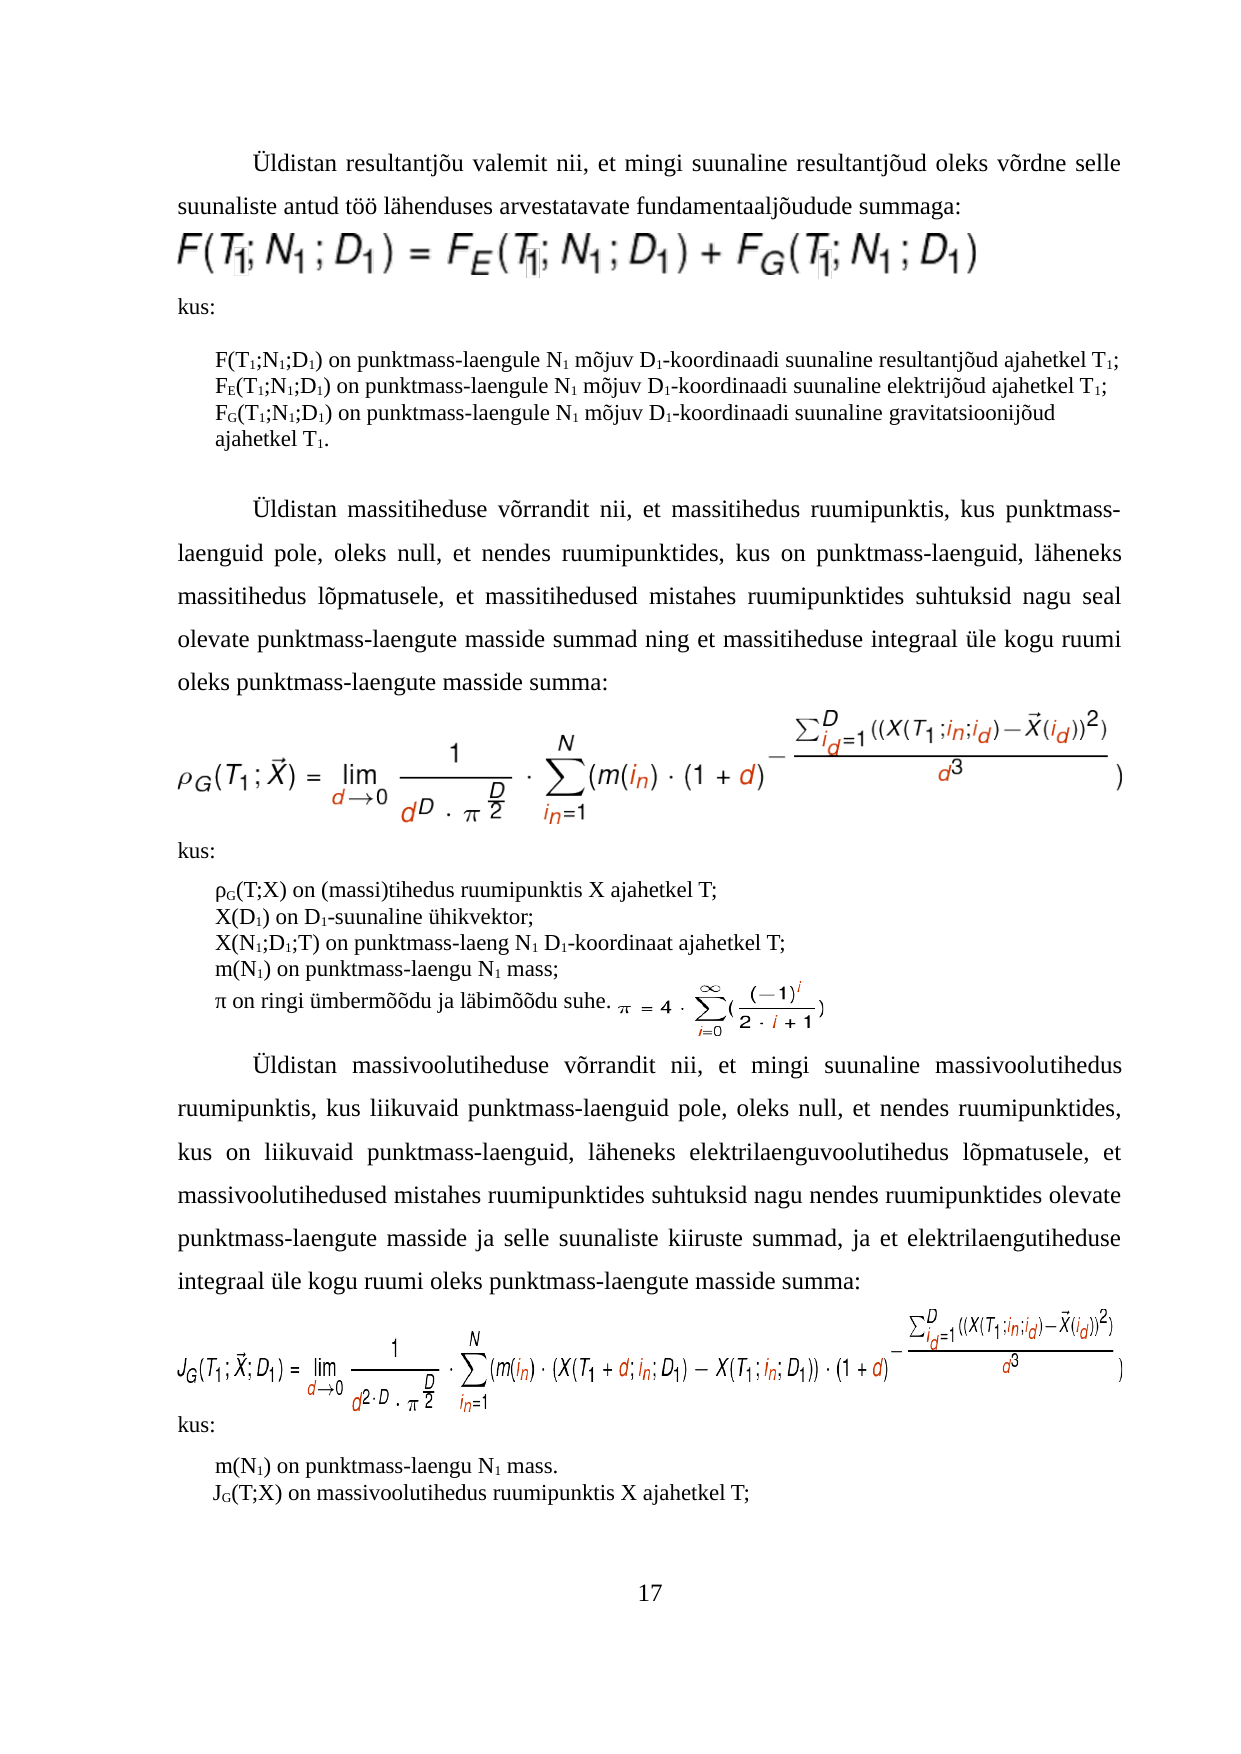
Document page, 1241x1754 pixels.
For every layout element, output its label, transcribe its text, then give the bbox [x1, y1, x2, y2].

text kus: [177, 293, 1122, 319]
picture [177, 710, 1123, 824]
picture [177, 233, 977, 279]
text Üldistan massitiheduse võrrandit nii, et massitihedus ruumipunktis, kus punktmass-laenguid pole, oleks null, et nendes ruumipunktides, kus on punktmass-laenguid, läheneks massitihedus lõpmatusele, et massitihedused mistahes ruumipunktides suhtuksid nagu seal olevate punktmass-laengute masside summad ning et massitiheduse integraal üle kogu ruumi oleks punktmass-laengute masside summa: [177, 494, 1122, 696]
text Üldistan massivoolutiheduse võrrandit nii, et mingi suunaline massivoolutihedus ruumipunktis, kus liikuvaid punktmass-laenguid pole, oleks null, et nendes ruumipunktides, kus on liikuvaid punktmass-laenguid, läheneks elektrilaenguvoolutihedus lõpmatusele, et massivoolutihedused mistahes ruumipunktides suhtuksid nagu nendes ruumipunktides olevate punktmass-laengute masside ja selle suunaliste kiiruste summad, ja et elektrilaengutiheduse integraal üle kogu ruumi oleks punktmass-laengute masside summa: [177, 1050, 1122, 1295]
text kus: [177, 1412, 1122, 1438]
text JG(T;X) on massivoolutihedus ruumipunktis X ajahetkel T; [213, 1479, 1122, 1505]
picture [177, 1309, 1123, 1412]
text m(N1) on punktmass-laengu N1 mass. [215, 1452, 1122, 1479]
text F(T1;N1;D1) on punktmass-laengule N1 mõjuv D1-koordinaadi suunaline resultantjõud ajahetkel T1; FE(T1;N1;D1) on punktmass-laengule N1 mõjuv D1-koordinaadi suunaline elektrijõud ajahetkel T1; FG(T1;N1;D1) on punktmass-laengule N1 mõjuv D1-koordinaadi suunaline gravitatsioonijõud ajahetkel T1. [215, 346, 1122, 451]
text kus: [177, 824, 1122, 863]
picture [617, 981, 824, 1036]
text ρG(T;X) on (massi)tihedus ruumipunktis X ajahetkel T; X(D1) on D1-suunaline ühikvektor; X(N1;D1;T) on punktmass-laeng N1 D1-koordinaat ajahetkel T; m(N1) on punktmass-laengu N1 mass; π on ringi ümbermõõdu ja läbimõõdu suhe. [215, 876, 1122, 1036]
text Üldistan resultantjõu valemit nii, et mingi suunaline resultantjõud oleks võrdne selle suunaliste antud töö lähenduses arvestatavate fundamentaaljõudude summaga: [177, 148, 1122, 219]
